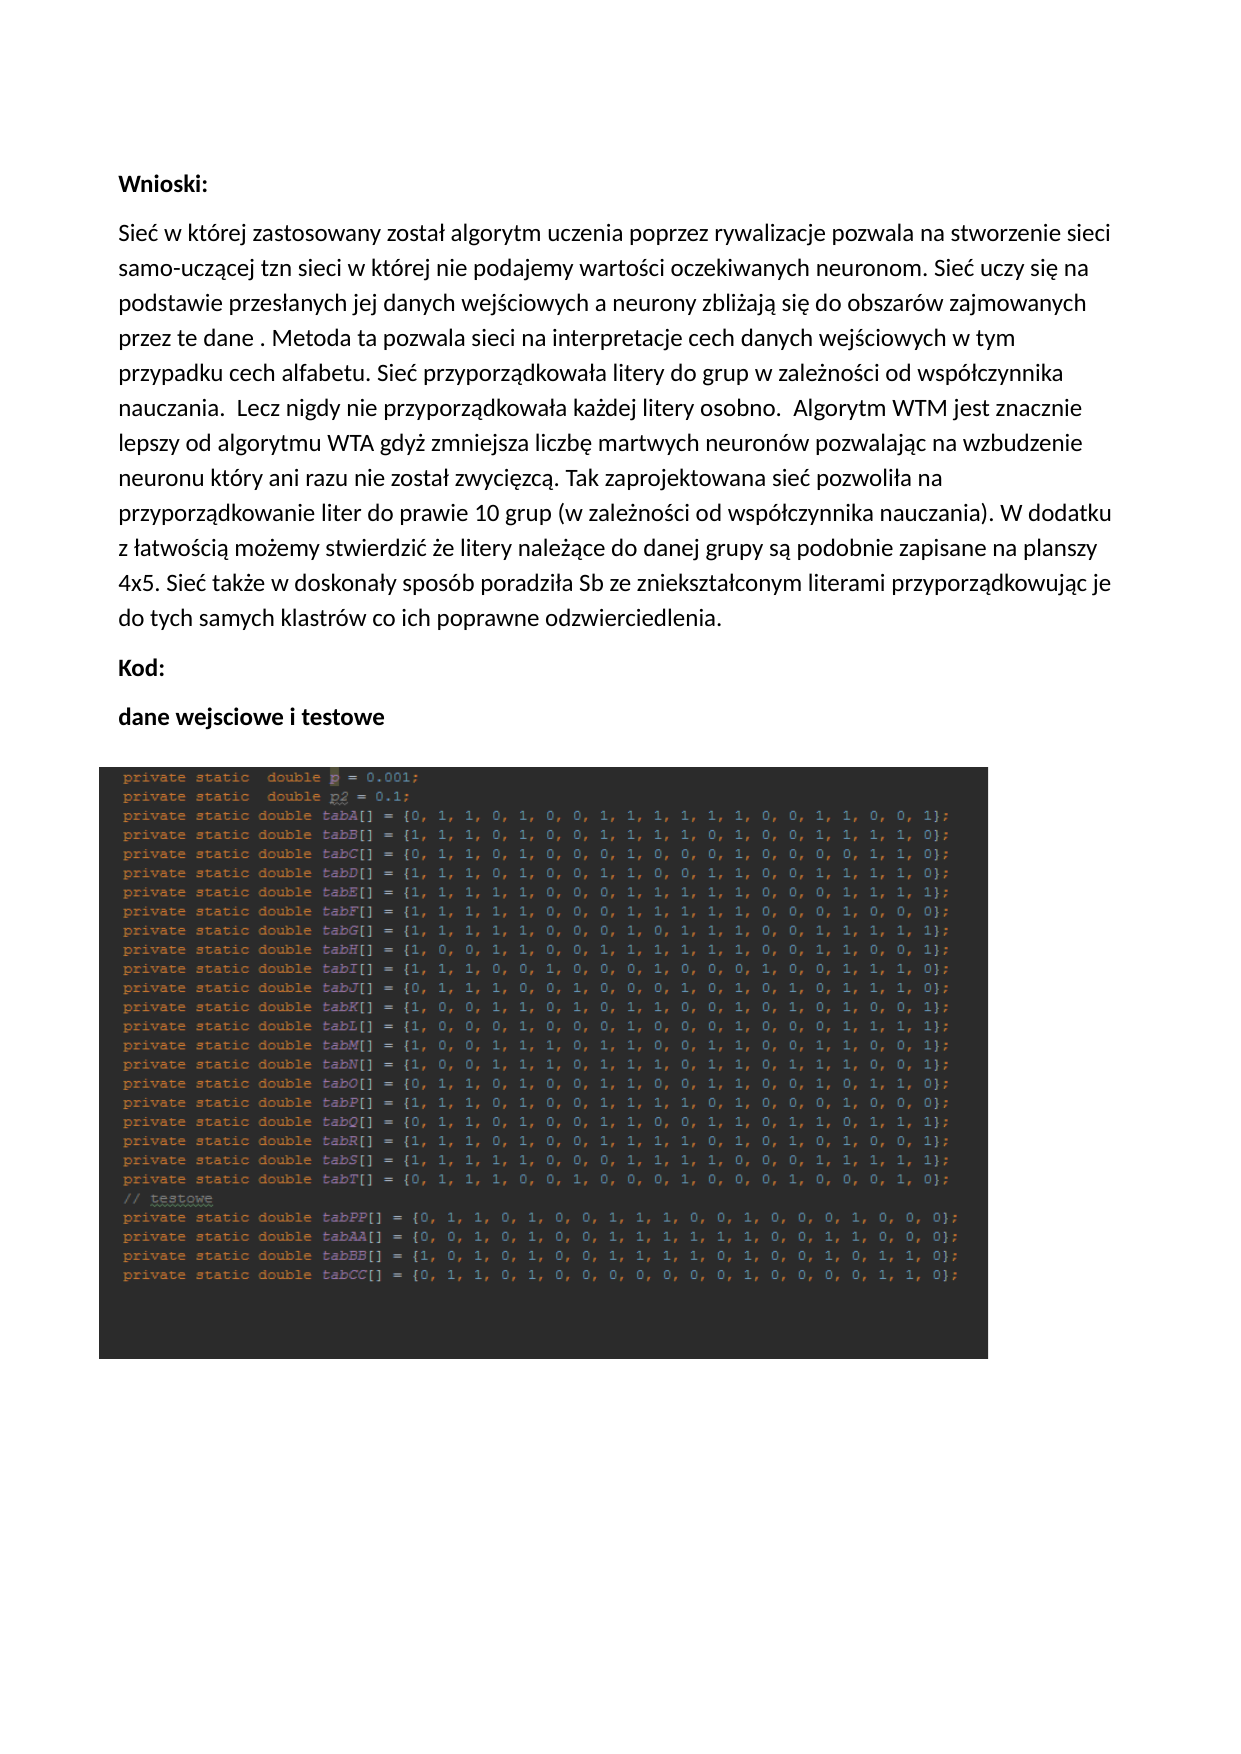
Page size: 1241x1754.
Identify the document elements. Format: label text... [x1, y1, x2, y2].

text Wnioski: [118, 168, 1122, 198]
text Sieć w której zastosowany został algorytm uczenia poprzez rywalizacje pozwala na stworzenie sieci samo-uczącej tzn sieci w której nie podajemy wartości oczekiwanych neuronom. Sieć uczy się na podstawie przesłanych jej danych wejściowych a neurony zbliżają się do obszarów zajmowanych przez te dane . Metoda ta pozwala sieci na interpretacje cech danych wejściowych w tym przypadku cech alfabetu. Sieć przyporządkowała litery do grup w zależności od współczynnika nauczania. Lecz nigdy nie przyporządkowała każdej litery osobno. Algorytm WTM jest znacznie lepszy od algorytmu WTA gdyż zmniejsza liczbę martwych neuronów pozwalając na wzbudzenie neuronu który ani razu nie został zwycięzcą. Tak zaprojektowana sieć pozwoliła na przyporządkowanie liter do prawie 10 grup (w zależności od współczynnika nauczania). W dodatku z łatwością możemy stwierdzić że litery należące do danej grupy są podobnie zapisane na planszy 4x5. Sieć także w doskonały sposób poradziła Sb ze zniekształconym literami przyporządkowując je do tych samych klastrów co ich poprawne odzwierciedlenia. [118, 217, 1122, 633]
text dane wejsciowe i testowe [118, 701, 1122, 732]
text Kod: [118, 652, 1122, 682]
picture [99, 767, 989, 1359]
